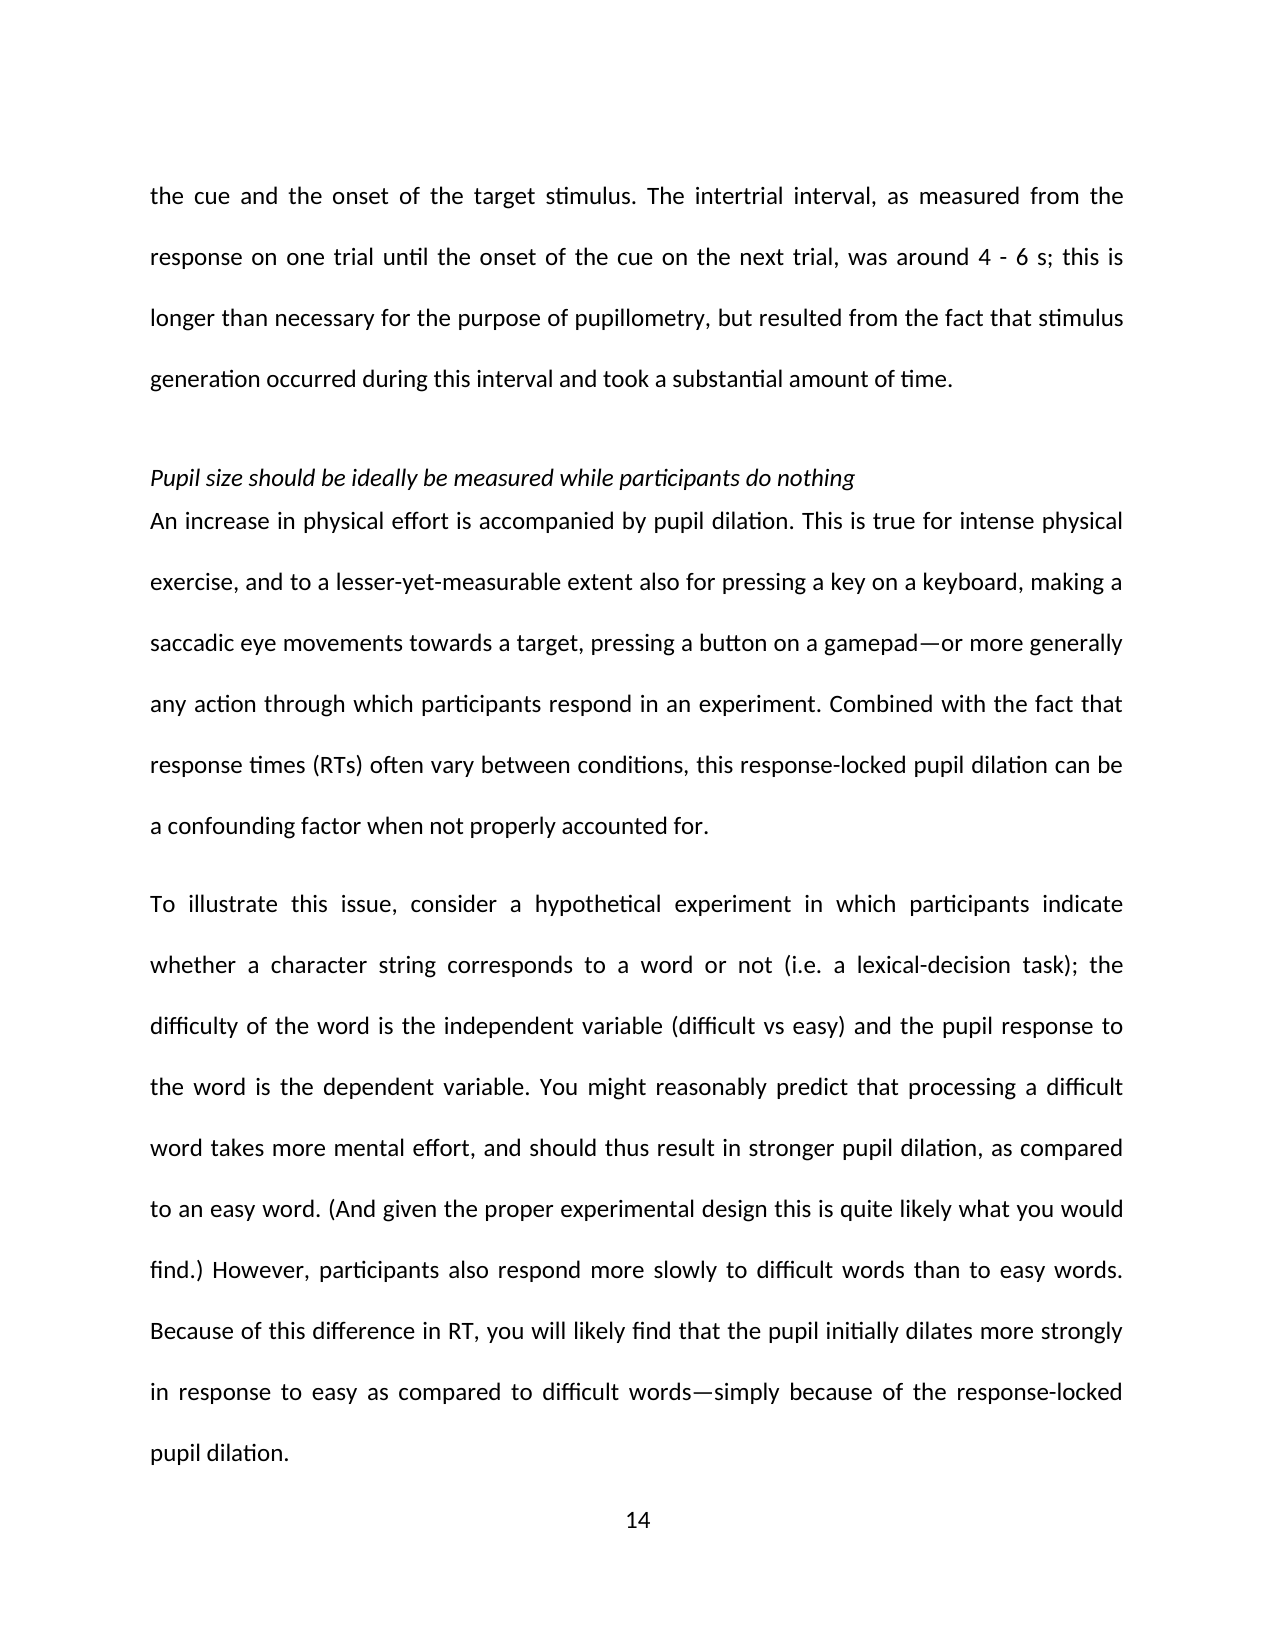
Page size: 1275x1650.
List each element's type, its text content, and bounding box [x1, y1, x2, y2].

text the cue and the onset of the target stimulus. The intertrial interval, as measured from the response on one trial until the onset of the cue on the next trial, was around 4 - 6 s; this is longer than necessary for the purpose of pupillometry, but resulted from the fact that stimulus generation occurred during this interval and took a substantial amount of time. [150, 181, 1125, 394]
text To illustrate this issue, consider a hypothetical experiment in which participants indicate whether a character string corresponds to a word or not (i.e. a lexical-decision task); the difficulty of the word is the independent variable (difficult vs easy) and the pupil response to the word is the dependent variable. You might reasonably predict that processing a difficult word takes more mental effort, and should thus result in stronger pupil dilation, as compared to an easy word. (And given the proper experimental design this is quite likely what you would find.) However, participants also respond more slowly to difficult words than to easy words. Because of this difference in RT, you will likely find that the pupil initially dilates more strongly in response to easy as compared to difficult words—simply because of the response-locked pupil dilation. [150, 888, 1125, 1468]
subtitle Pupil size should be ideally be measured while participants do nothing [150, 462, 1125, 493]
text An increase in physical effort is accompanied by pupil dilation. This is true for intense physical exercise, and to a lesser-yet-measurable extent also for pressing a key on a keyboard, making a saccadic eye movements towards a target, pressing a button on a gamepad—or more generally any action through which participants respond in an experiment. Combined with the fact that response times (RTs) often vary between conditions, this response-locked pupil dilation can be a confounding factor when not properly accounted for. [150, 505, 1125, 841]
